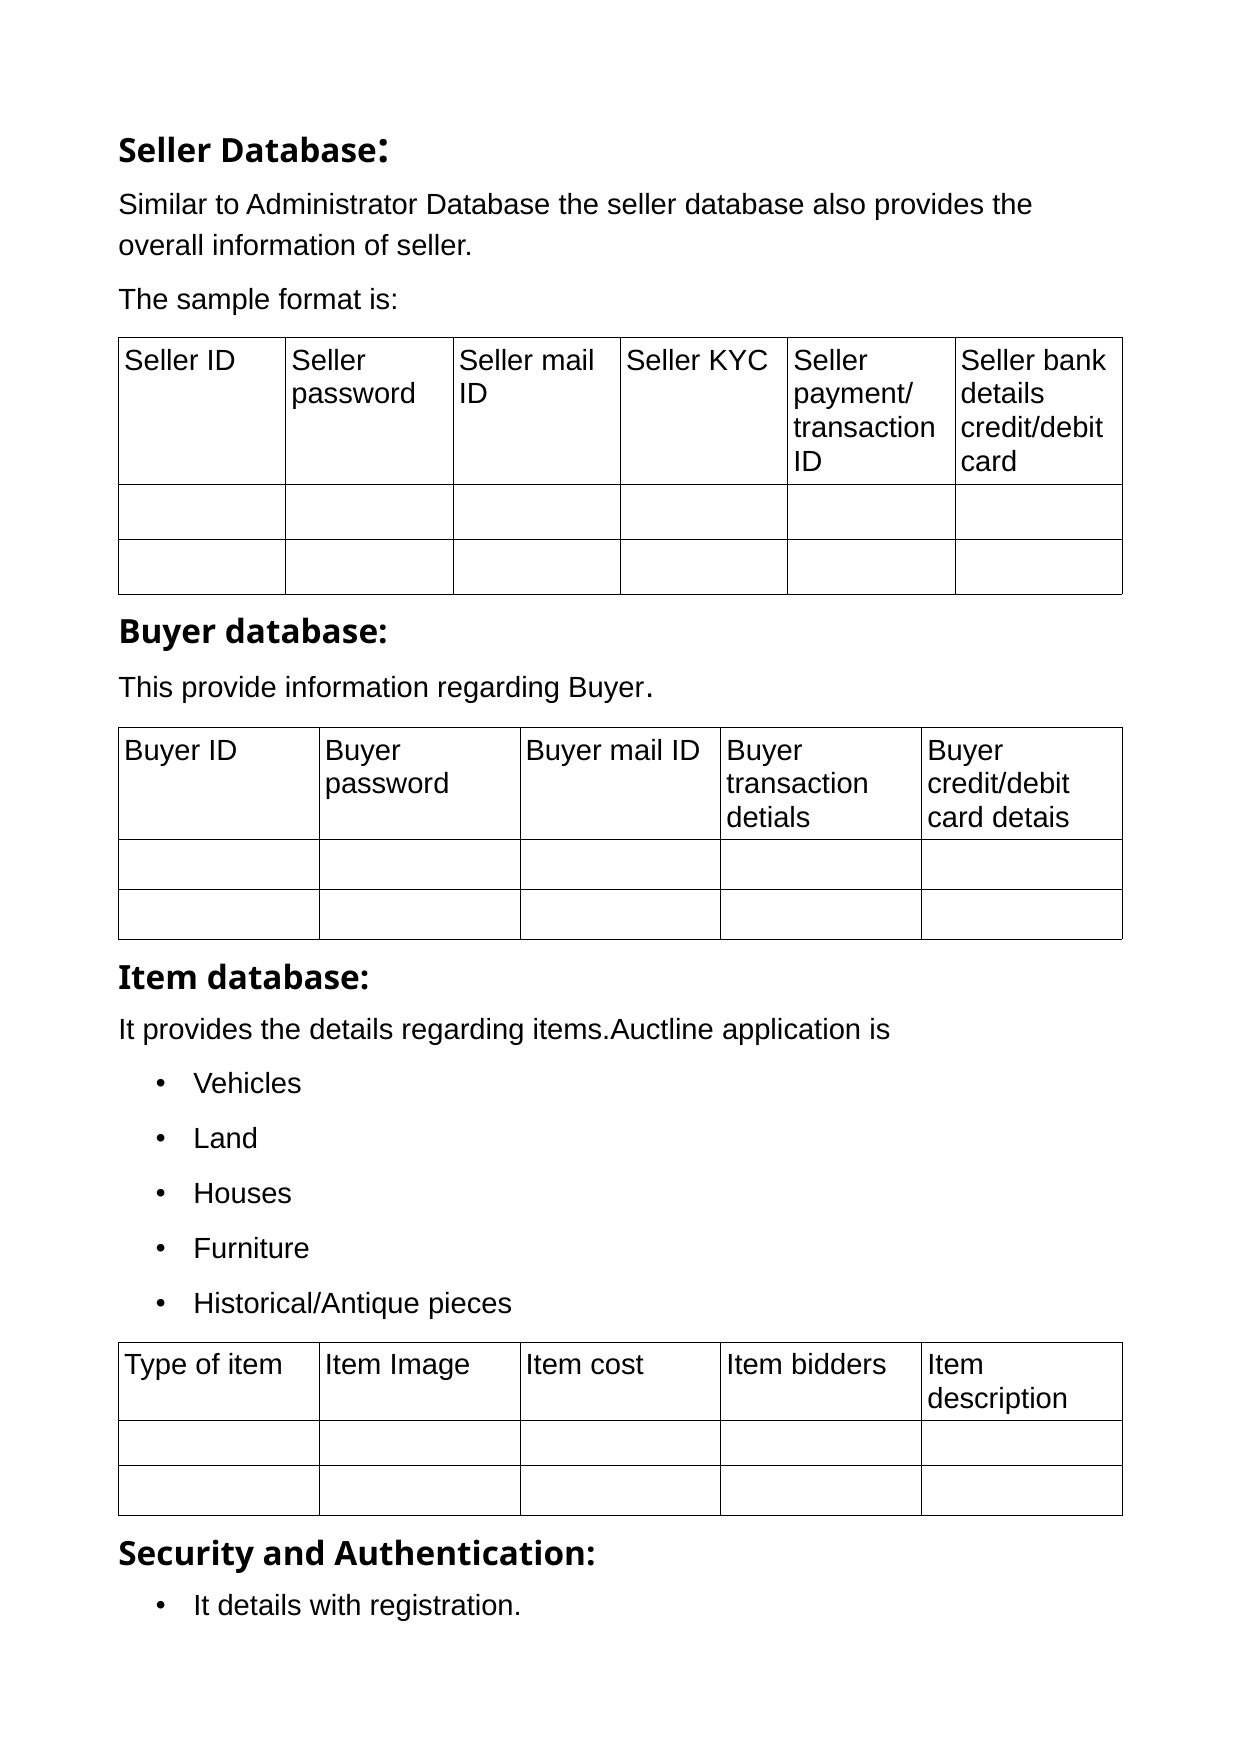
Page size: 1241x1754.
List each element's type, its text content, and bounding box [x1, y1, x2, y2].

table_cell [922, 840, 1122, 889]
subtitle Security and Authentication: [118, 1530, 1122, 1575]
table_cell [320, 1421, 520, 1465]
table_cell [320, 890, 520, 939]
table_cell [922, 890, 1122, 939]
table_cell [454, 485, 620, 539]
table_cell [788, 540, 955, 593]
table_cell [721, 890, 921, 939]
list Historical/Antique pieces [156, 1287, 1122, 1320]
table_cell [922, 1421, 1122, 1465]
table_header Type of item [119, 1343, 319, 1420]
table_header Seller ID [119, 338, 285, 484]
table_cell [119, 485, 285, 539]
list Vehicles [156, 1067, 1122, 1100]
table_header Item Image [320, 1343, 520, 1420]
text Similar to Administrator Database the seller database also provides the overall information of seller. [118, 187, 1122, 261]
list It details with registration. [156, 1588, 1122, 1622]
table_cell [721, 840, 921, 889]
table_header Seller mail ID [454, 338, 620, 484]
table_cell [621, 540, 787, 593]
table_header Buyer credit/debit card detais [922, 728, 1122, 839]
text The sample format is: [118, 282, 1122, 316]
table_cell [119, 840, 319, 889]
table_cell [454, 540, 620, 593]
list Land [156, 1122, 1122, 1155]
table_cell [721, 1466, 921, 1515]
text It provides the details regarding items.Auctline application is [118, 1012, 1122, 1045]
table_cell [320, 1466, 520, 1515]
table_cell [119, 1421, 319, 1465]
table_cell [521, 1421, 720, 1465]
table_cell [521, 1466, 720, 1515]
subtitle Item database: [118, 954, 1122, 999]
table_header Seller KYC [621, 338, 787, 484]
table_cell [119, 890, 319, 939]
table_header Item description [922, 1343, 1122, 1420]
table_header Buyer transaction detials [721, 728, 921, 839]
table_cell [119, 1466, 319, 1515]
table_header Buyer mail ID [521, 728, 720, 839]
table_header Item cost [521, 1343, 720, 1420]
table_cell [286, 540, 453, 593]
table_header Seller bank details credit/debit card [956, 338, 1122, 484]
table_cell [286, 485, 453, 539]
table_cell [956, 540, 1122, 593]
table_cell [521, 840, 720, 889]
subtitle Seller Database: [118, 118, 1122, 175]
subtitle Buyer database: [118, 608, 1122, 653]
table_cell [956, 485, 1122, 539]
table_cell [320, 840, 520, 889]
table_header Seller payment/ transaction ID [788, 338, 955, 484]
table_cell [721, 1421, 921, 1465]
list Furniture [156, 1232, 1122, 1265]
table_cell [621, 485, 787, 539]
table_header Buyer password [320, 728, 520, 839]
table_cell [119, 540, 285, 593]
table_header Item bidders [721, 1343, 921, 1420]
table_header Seller password [286, 338, 453, 484]
table_cell [922, 1466, 1122, 1515]
table_header Buyer ID [119, 728, 319, 839]
list Houses [156, 1177, 1122, 1210]
text This provide information regarding Buyer. [118, 666, 1122, 704]
table_cell [521, 890, 720, 939]
table_cell [788, 485, 955, 539]
